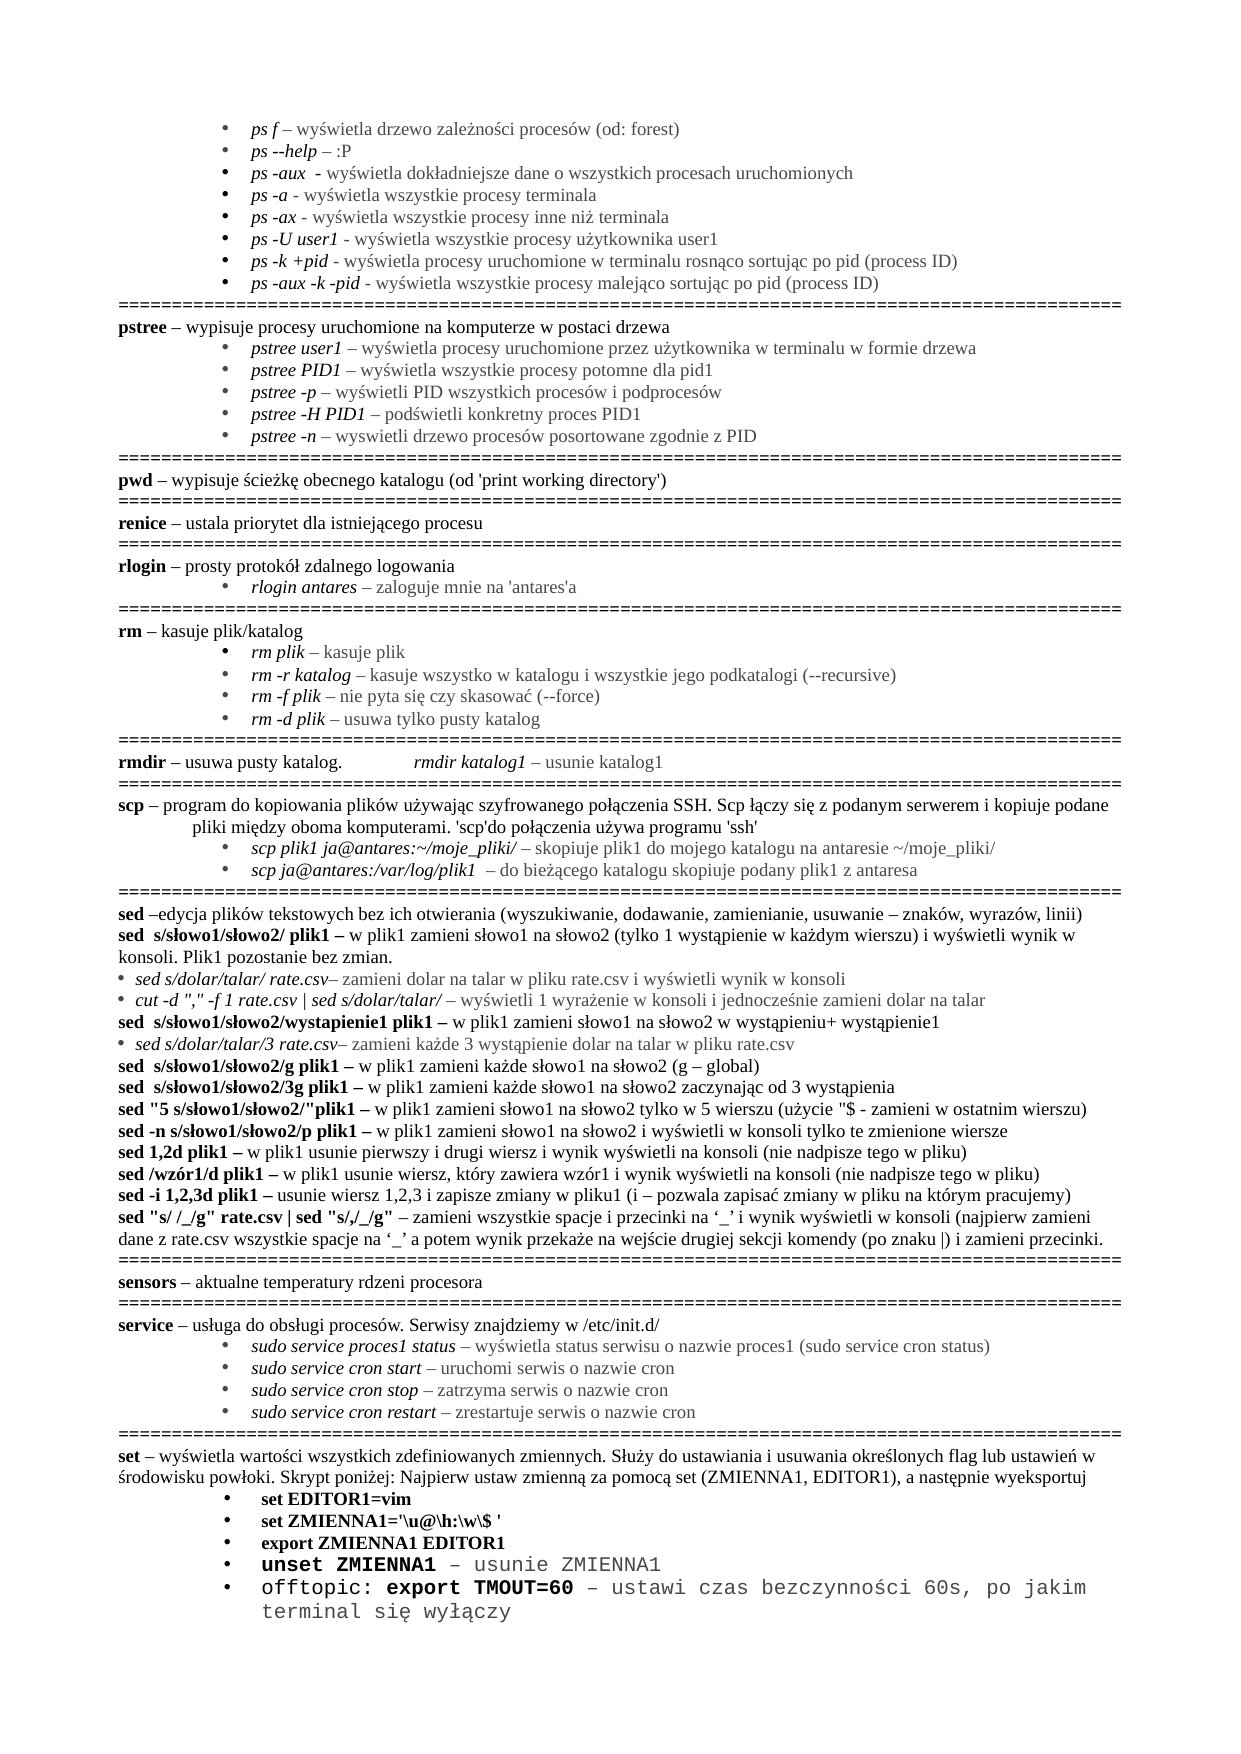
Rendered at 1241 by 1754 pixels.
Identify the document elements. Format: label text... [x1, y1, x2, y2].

list set EDITOR1=vim [223, 1488, 1122, 1510]
list export ZMIENNA1 EDITOR1 [223, 1532, 1122, 1554]
list ============================================================================================== [118, 533, 1122, 555]
subtitle sed /wzór1/d plik1 – w plik1 usunie wiersz, który zawiera wzór1 i wynik wyświetli na konsoli (nie nadpisze tego w pliku) [118, 1163, 1122, 1184]
subtitle rm – kasuje plik/katalog [118, 620, 1122, 641]
list rm plik – kasuje plik [222, 641, 1122, 663]
list ============================================================================================== [118, 1249, 1122, 1271]
list ============================================================================================== [118, 729, 1122, 751]
subtitle pstree – wypisuje procesy uruchomione na komputerze w postaci drzewa [118, 316, 1122, 337]
list ============================================================================================== [118, 294, 1122, 316]
list unset ZMIENNA1 – usunie ZMIENNA1 [223, 1554, 1122, 1577]
subtitle sed -i 1,2,3d plik1 – usunie wiersz 1,2,3 i zapisze zmiany w pliku1 (i – pozwala zapisać zmiany w pliku na którym pracujemy) [118, 1184, 1122, 1206]
list sed s/dolar/talar/3 rate.csv– zamieni każde 3 wystąpienie dolar na talar w pliku rate.csv [177, 1033, 1122, 1055]
subtitle sed 1,2d plik1 – w plik1 usunie pierwszy i drugi wiersz i wynik wyświetli na konsoli (nie nadpisze tego w pliku) [118, 1141, 1122, 1163]
list ps -k +pid - wyświetla procesy uruchomione w terminalu rosnąco sortując po pid (process ID) [222, 250, 1122, 272]
list sed "s/ /_/g" rate.csv | sed "s/,/_/g" – zamieni wszystkie spacje i przecinki na ‘_’ i wynik wyświetli w konsoli (najpierw zamieni dane z rate.csv wszystkie spacje na ‘_’ a potem wynik przekaże na wejście drugiej sekcji komendy (po znaku |) i zamieni przecinki. [118, 1206, 1122, 1249]
subtitle pwd – wypisuje ścieżkę obecnego katalogu (od 'print working directory') [118, 468, 1122, 490]
subtitle renice – ustala priorytet dla istniejącego procesu [118, 512, 1122, 533]
subtitle scp – program do kopiowania plików używając szyfrowanego połączenia SSH. Scp łączy się z podanym serwerem i kopiuje podane pliki między oboma komputerami. 'scp'do połączenia używa programu 'ssh' [118, 794, 1122, 837]
subtitle sed s/słowo1/słowo2/3g plik1 – w plik1 zamieni każde słowo1 na słowo2 zaczynając od 3 wystąpienia [118, 1076, 1122, 1098]
list pstree -n – wyswietli drzewo procesów posortowane zgodnie z PID [222, 425, 1122, 447]
list pstree user1 – wyświetla procesy uruchomione przez użytkownika w terminalu w formie drzewa [222, 337, 1122, 359]
list ps -ax - wyświetla wszystkie procesy inne niż terminala [222, 206, 1122, 228]
subtitle sed -n s/słowo1/słowo2/p plik1 – w plik1 zamieni słowo1 na słowo2 i wyświetli w konsoli tylko te zmienione wiersze [118, 1119, 1122, 1141]
subtitle set ZMIENNA1='\u@\h:\w\$ ' [223, 1510, 1122, 1532]
list ps -U user1 - wyświetla wszystkie procesy użytkownika user1 [222, 228, 1122, 250]
list sudo service cron stop – zatrzyma serwis o nazwie cron [222, 1379, 1122, 1401]
list ps -aux - wyświetla dokładniejsze dane o wszystkich procesach uruchomionych [222, 162, 1122, 184]
list sed s/dolar/talar/ rate.csv– zamieni dolar na talar w pliku rate.csv i wyświetli wynik w konsoli [177, 967, 1122, 989]
list sudo service cron restart – zrestartuje serwis o nazwie cron [222, 1401, 1122, 1423]
subtitle sed s/słowo1/słowo2/wystapienie1 plik1 – w plik1 zamieni słowo1 na słowo2 w wystąpieniu+ wystąpienie1 [118, 1011, 1122, 1033]
subtitle rlogin – prosty protokół zdalnego logowania [118, 555, 1122, 576]
list ============================================================================================== [118, 447, 1122, 468]
list rm -f plik – nie pyta się czy skasować (--force) [222, 685, 1122, 707]
subtitle set – wyświetla wartości wszystkich zdefiniowanych zmiennych. Służy do ustawiania i usuwania określonych flag lub ustawień w środowisku powłoki. Skrypt poniżej: Najpierw ustaw zmienną za pomocą set (ZMIENNA1, EDITOR1), a następnie wyeksportuj [118, 1445, 1122, 1488]
subtitle sed –edycja plików tekstowych bez ich otwierania (wyszukiwanie, dodawanie, zamienianie, usuwanie – znaków, wyrazów, linii) [118, 903, 1122, 924]
subtitle sed s/słowo1/słowo2/ plik1 – w plik1 zamieni słowo1 na słowo2 (tylko 1 wystąpienie w każdym wierszu) i wyświetli wynik w konsoli. Plik1 pozostanie bez zmian. [118, 924, 1122, 967]
subtitle sed "5 s/słowo1/słowo2/"plik1 – w plik1 zamieni słowo1 na słowo2 tylko w 5 wierszu (użycie "$ - zamieni w ostatnim wierszu) [118, 1098, 1122, 1119]
list sensors – aktualne temperatury rdzeni procesora [118, 1271, 1122, 1292]
list offtopic: export TMOUT=60 – ustawi czas bezczynności 60s, po jakim terminal się wyłączy [223, 1577, 1122, 1625]
list scp ja@antares:/var/log/plik1 – do bieżącego katalogu skopiuje podany plik1 z antaresa [222, 859, 1122, 881]
list ============================================================================================== [118, 881, 1122, 903]
list ============================================================================================== [118, 1423, 1122, 1445]
list cut -d "," -f 1 rate.csv | sed s/dolar/talar/ – wyświetli 1 wyrażenie w konsoli i jednocześnie zamieni dolar na talar [177, 989, 1122, 1011]
list rm -d plik – usuwa tylko pusty katalog [222, 707, 1122, 729]
subtitle service – usługa do obsługi procesów. Serwisy znajdziemy w /etc/init.d/ [118, 1314, 1122, 1335]
list ============================================================================================== [118, 598, 1122, 620]
list scp plik1 ja@antares:~/moje_pliki/ – skopiuje plik1 do mojego katalogu na antaresie ~/moje_pliki/ [222, 837, 1122, 859]
list ps --help – :P [222, 140, 1122, 162]
list pstree -H PID1 – podświetli konkretny proces PID1 [222, 403, 1122, 425]
list rlogin antares – zaloguje mnie na 'antares'a [222, 576, 1122, 598]
list pstree PID1 – wyświetla wszystkie procesy potomne dla pid1 [222, 359, 1122, 381]
list ps -a - wyświetla wszystkie procesy terminala [222, 184, 1122, 206]
list ps f – wyświetla drzewo zależności procesów (od: forest) [222, 118, 1122, 140]
list ============================================================================================== [118, 490, 1122, 512]
subtitle rmdir – usuwa pusty katalog. rmdir katalog1 – usunie katalog1 [118, 751, 1122, 772]
list pstree -p – wyświetli PID wszystkich procesów i podprocesów [222, 381, 1122, 403]
list ============================================================================================== [118, 772, 1122, 794]
list sudo service cron start – uruchomi serwis o nazwie cron [222, 1357, 1122, 1379]
list sudo service proces1 status – wyświetla status serwisu o nazwie proces1 (sudo service cron status) [222, 1335, 1122, 1357]
list ============================================================================================== [118, 1292, 1122, 1314]
subtitle sed s/słowo1/słowo2/g plik1 – w plik1 zamieni każde słowo1 na słowo2 (g – global) [118, 1055, 1122, 1076]
list rm -r katalog – kasuje wszystko w katalogu i wszystkie jego podkatalogi (--recursive) [222, 663, 1122, 685]
list ps -aux -k -pid - wyświetla wszystkie procesy malejąco sortując po pid (process ID) [222, 272, 1122, 294]
